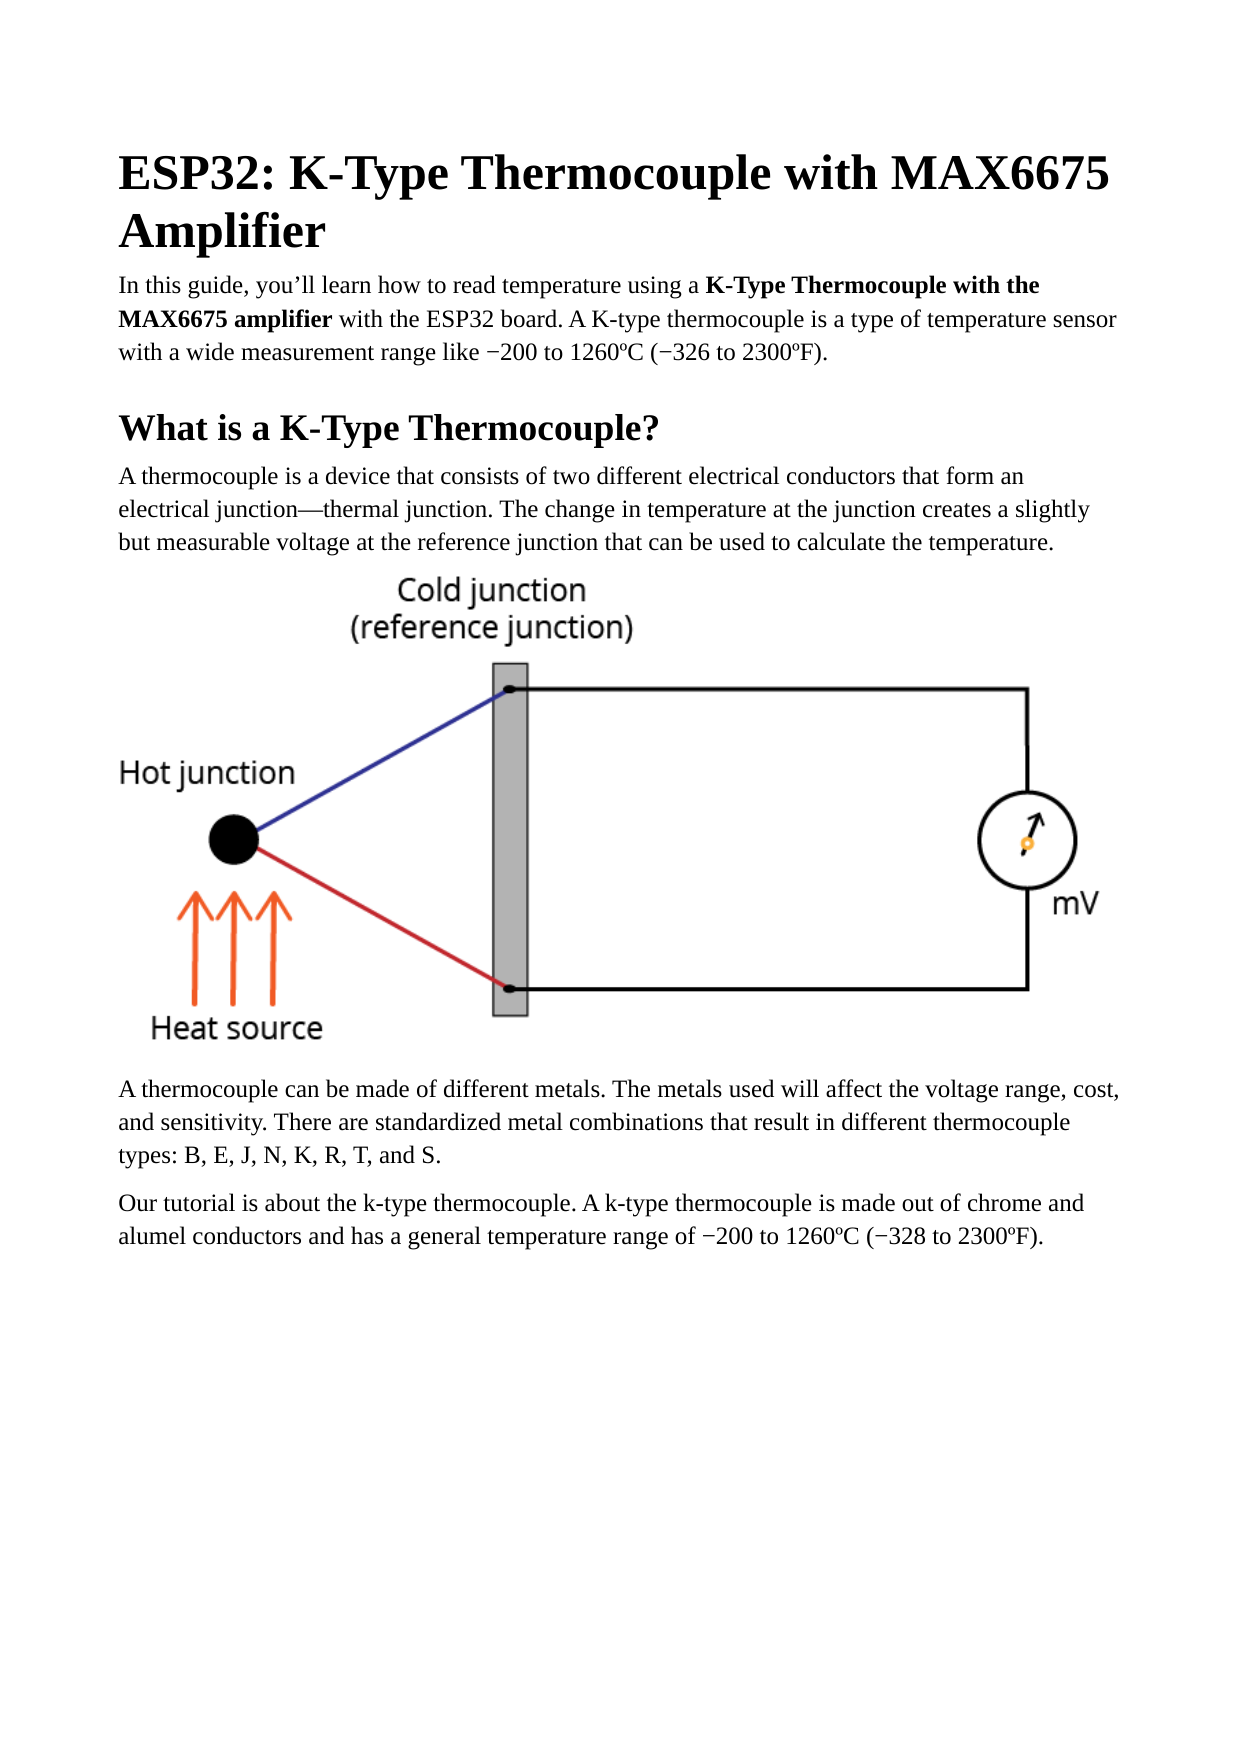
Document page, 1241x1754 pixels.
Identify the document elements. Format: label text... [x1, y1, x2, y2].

text In this guide, you’ll learn how to read temperature using a K-Type Thermocouple with the MAX6675 amplifier with the ESP32 board. A K-type thermocouple is a type of temperature sensor with a wide measurement range like −200 to 1260ºC (−326 to 2300ºF). [118, 271, 1122, 365]
text A thermocouple can be made of different metals. The metals used will affect the voltage range, cost, and sensitivity. There are standardized metal combinations that result in different thermocouple types: B, E, J, N, K, R, T, and S. [118, 1074, 1122, 1169]
picture [118, 574, 1105, 1056]
text Our tutorial is about the k-type thermocouple. A k-type thermocouple is made out of chrome and alumel conductors and has a general temperature range of −200 to 1260ºC (−328 to 2300ºF). [118, 1188, 1122, 1249]
subtitle What is a K-Type Thermocouple? [118, 405, 1122, 448]
text A thermocouple is a device that consists of two different electrical conductors that form an electrical junction—thermal junction. The change in temperature at the junction creates a slightly but measurable voltage at the reference junction that can be used to calculate the temperature. [118, 461, 1122, 556]
subtitle ESP32: K-Type Thermocouple with MAX6675 Amplifier [118, 143, 1122, 258]
